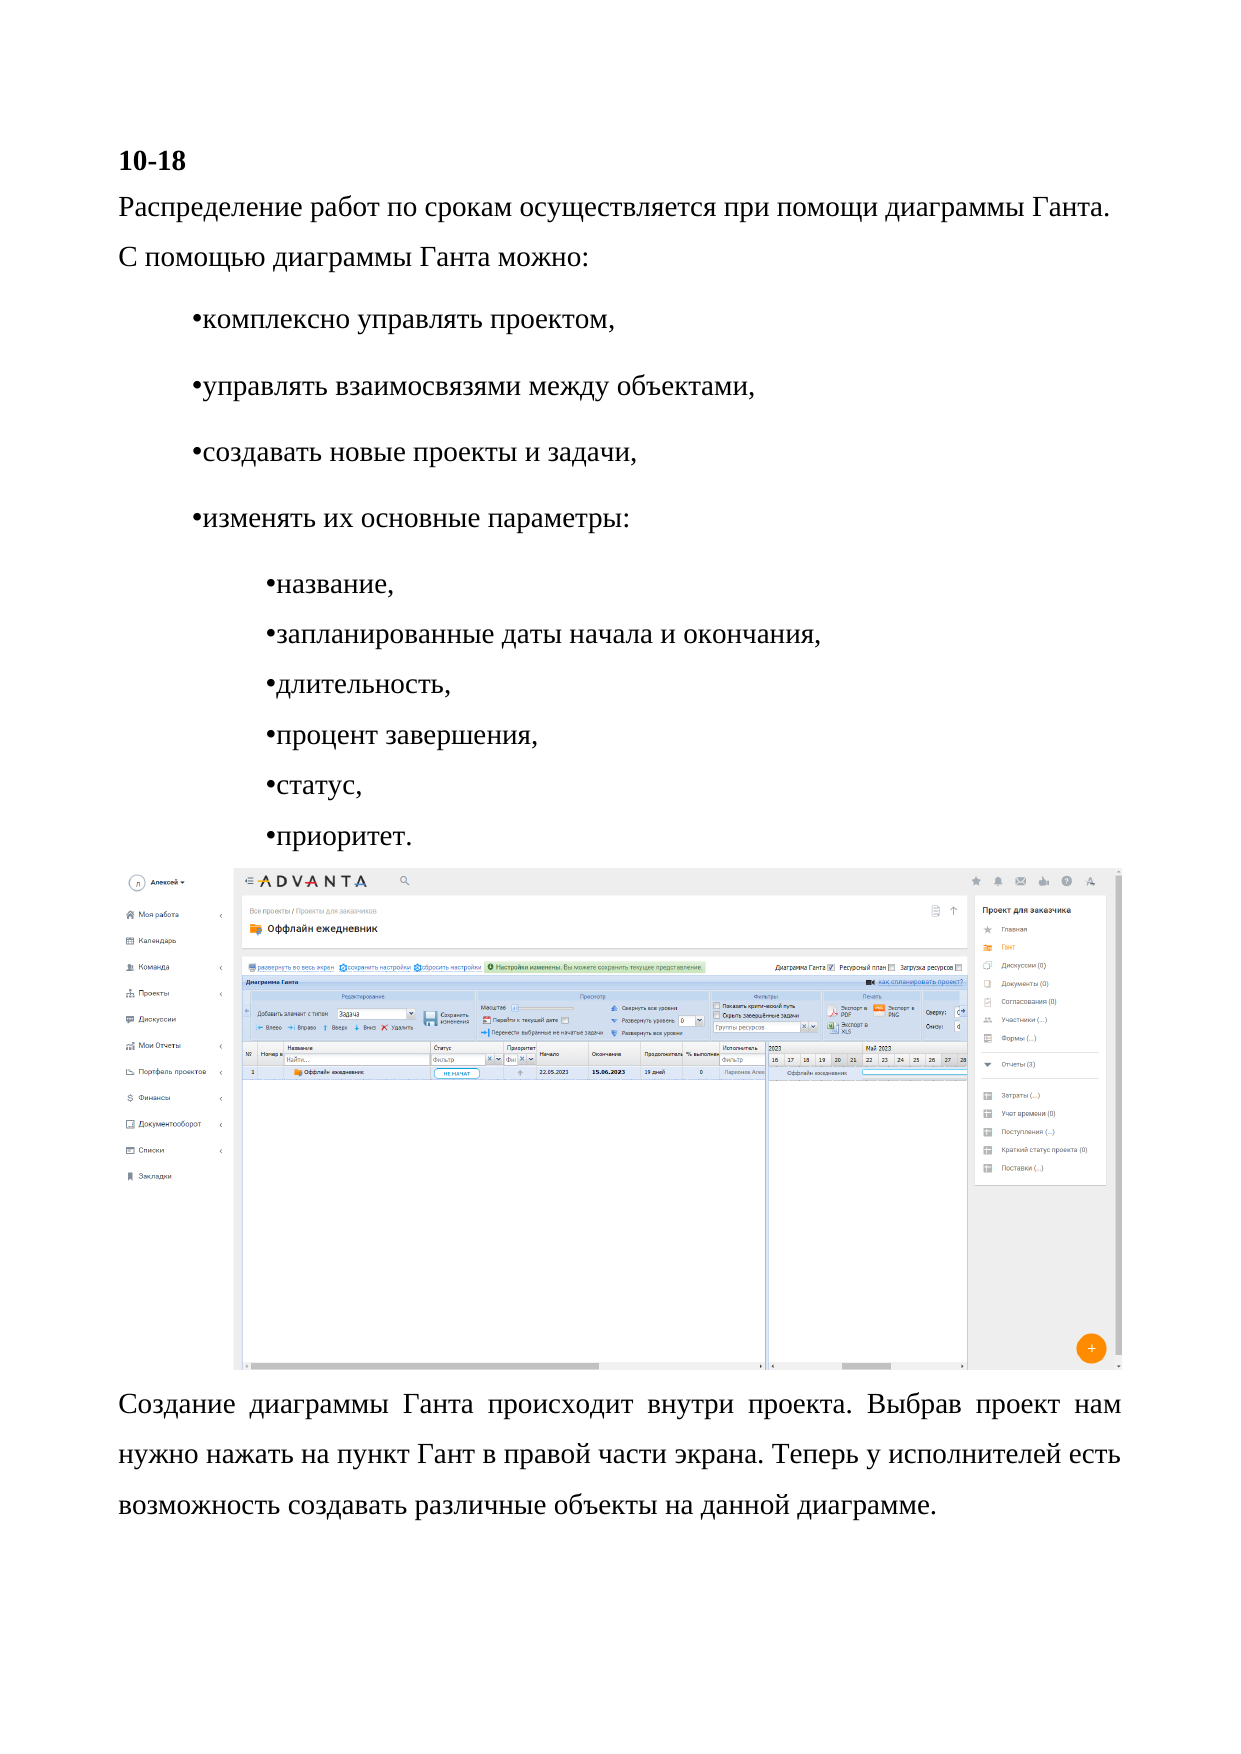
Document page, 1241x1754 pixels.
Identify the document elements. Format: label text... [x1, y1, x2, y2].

list приоритет. [118, 818, 1122, 851]
subtitle 10-18 [118, 143, 1122, 177]
text С помощью диаграммы Ганта можно: [118, 239, 1122, 273]
list комплексно управлять проектом, [118, 302, 1122, 335]
list процент завершения, [118, 717, 1122, 751]
picture [118, 868, 1123, 1370]
list изменять их основные параметры: [118, 500, 1122, 533]
text Распределение работ по срокам осуществляется при помощи диаграммы Ганта. [118, 189, 1122, 223]
list управлять взаимосвязями между объектами, [118, 368, 1122, 401]
list запланированные даты начала и окончания, [118, 616, 1122, 650]
list название, [118, 566, 1122, 599]
text Создание диаграммы Ганта происходит внутри проекта. Выбрав проект нам нужно нажать на пункт Гант в правой части экрана. Теперь у исполнителей есть возможность создавать различные объекты на данной диаграмме. [118, 1370, 1122, 1521]
list длительность, [118, 667, 1122, 700]
list статус, [118, 767, 1122, 801]
list создавать новые проекты и задачи, [118, 434, 1122, 467]
